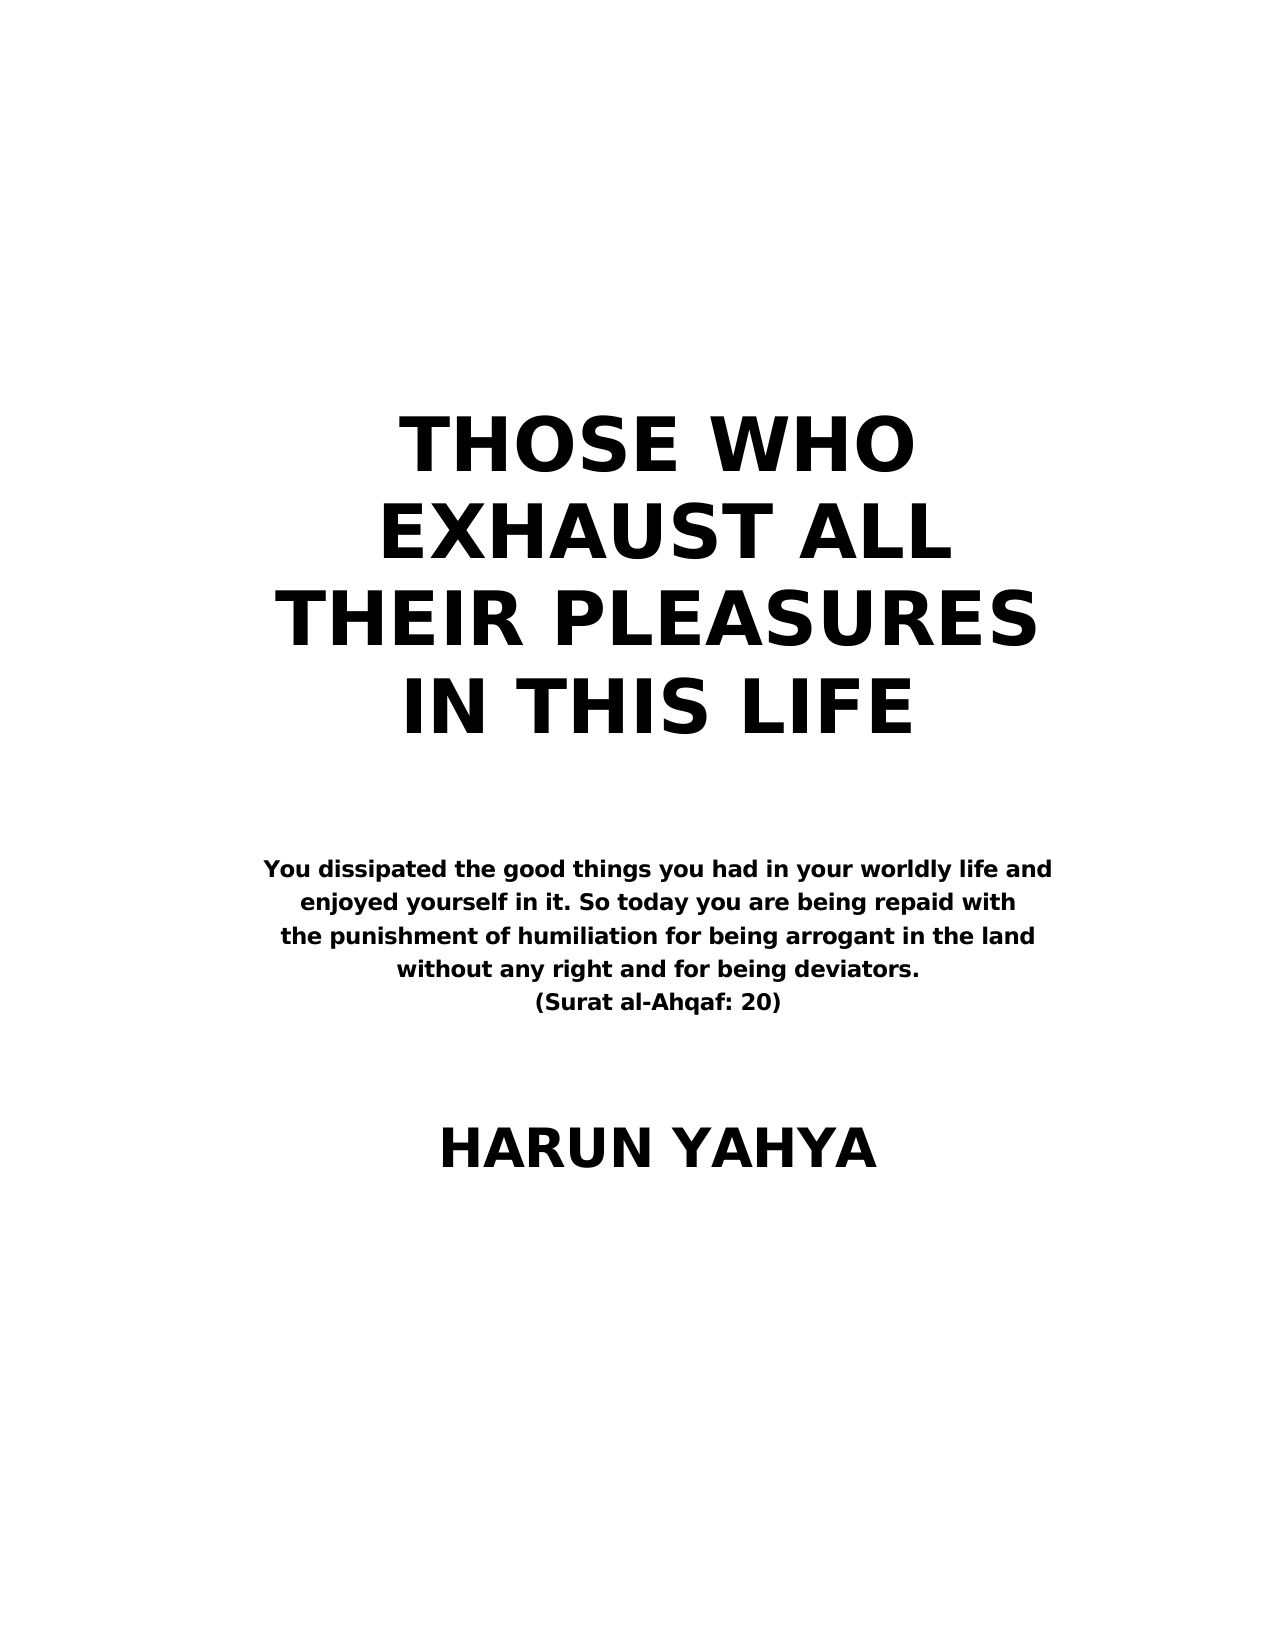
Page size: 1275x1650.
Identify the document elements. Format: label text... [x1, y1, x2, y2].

text (Surat al-Ahqaf: 20) [148, 984, 1110, 1017]
subtitle THOSE WHO [148, 402, 1110, 489]
subtitle IN THIS LIFE [148, 663, 1110, 751]
text You dissipated the good things you had in your worldly life and [148, 851, 1110, 884]
text the punishment of humiliation for being arrogant in the land [148, 917, 1110, 951]
subtitle THEIR PLEASURES [148, 576, 1110, 663]
text without any right and for being deviators. [148, 951, 1110, 984]
text HARUN YAHYA [148, 1117, 1110, 1180]
subtitle EXHAUST ALL [148, 489, 1110, 576]
text enjoyed yourself in it. So today you are being repaid with [148, 884, 1110, 917]
